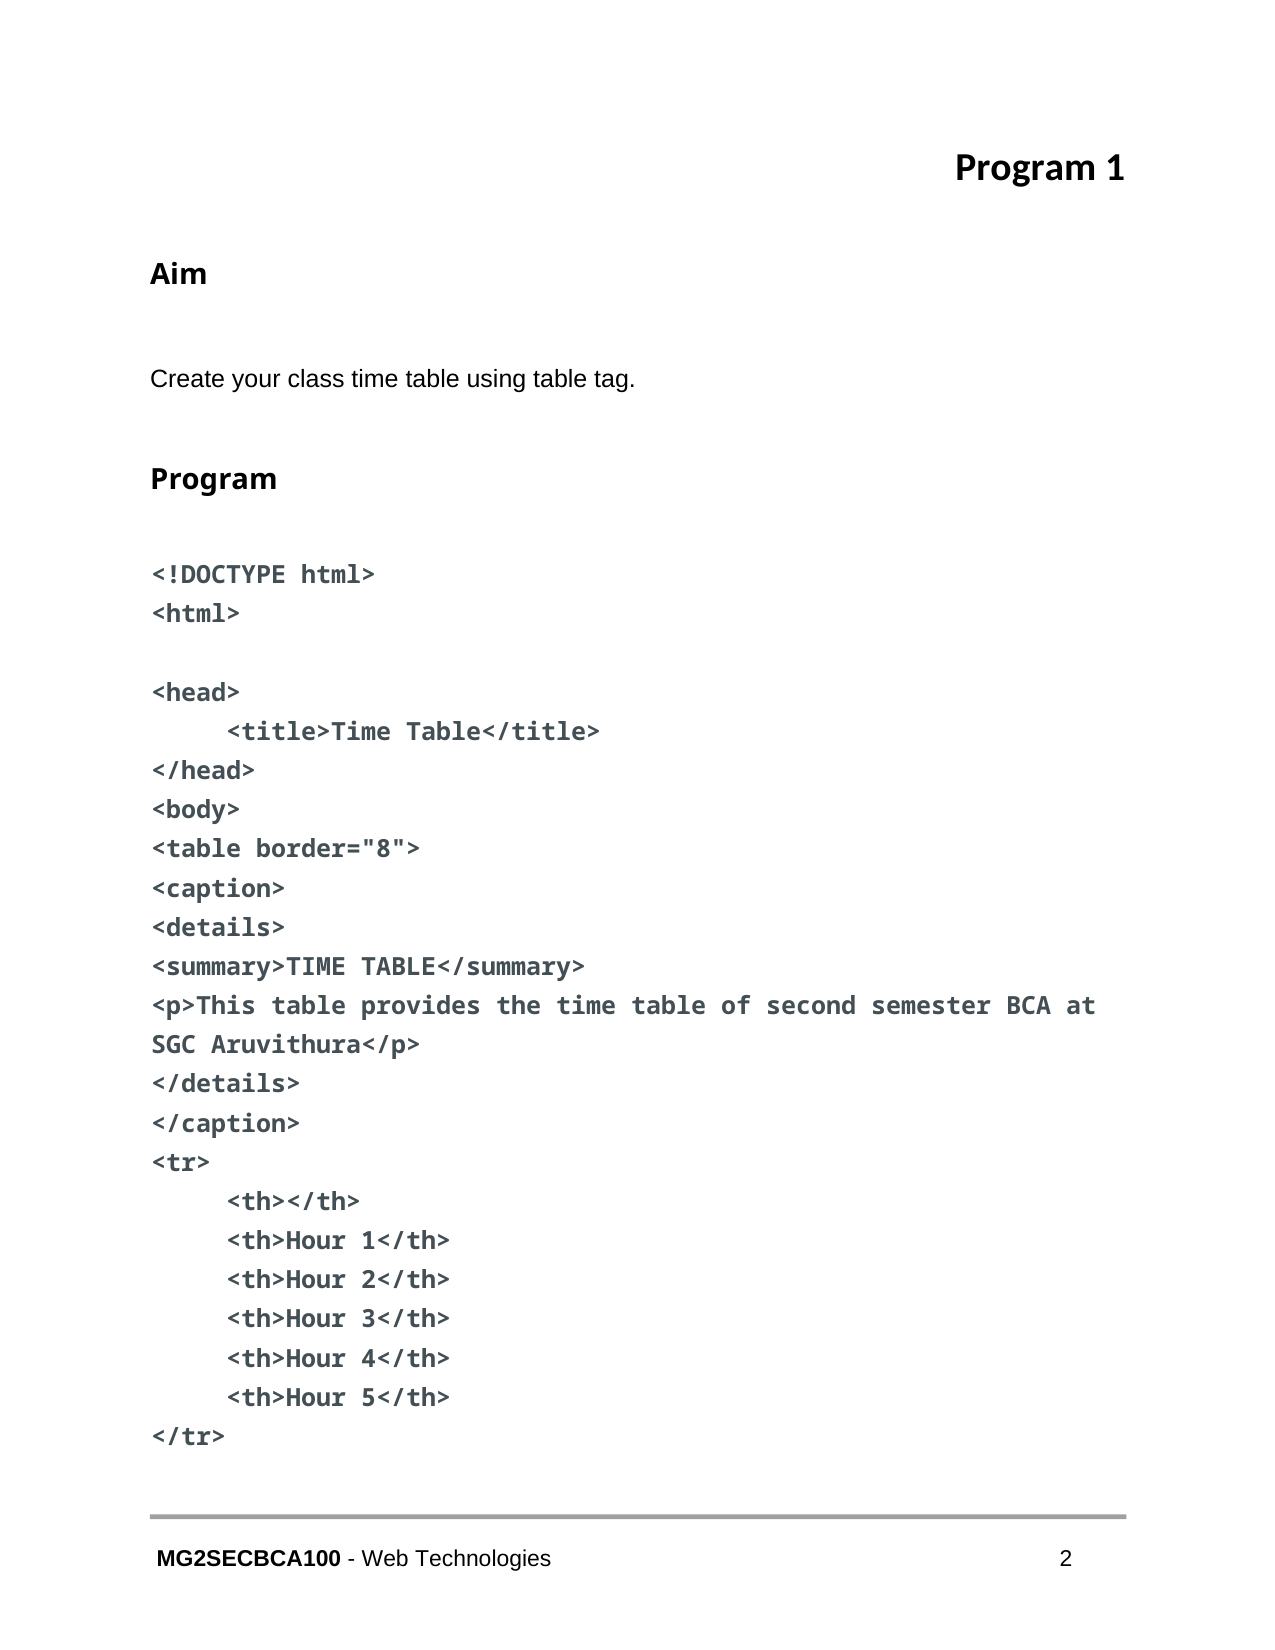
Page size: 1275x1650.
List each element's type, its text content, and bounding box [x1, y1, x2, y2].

text Program [150, 458, 1125, 498]
text Create your class time table using table tag. [150, 364, 1125, 393]
text Program 1 [225, 142, 1125, 190]
text Aim [150, 253, 1125, 293]
table_header <!DOCTYPE html> <html> <head> <title>Time Table</title> </head> <body> <table border="8"> <caption> <details> <summary>TIME TABLE</summary> <p>This table provides the time table of second semester BCA at SGC Aruvithura</p> </details> </caption> <tr> <th></th> <th>Hour 1</th> <th>Hour 2</th> <th>Hour 3</th> <th>Hour 4</th> <th>Hour 5</th> </tr> [140, 518, 1110, 1453]
